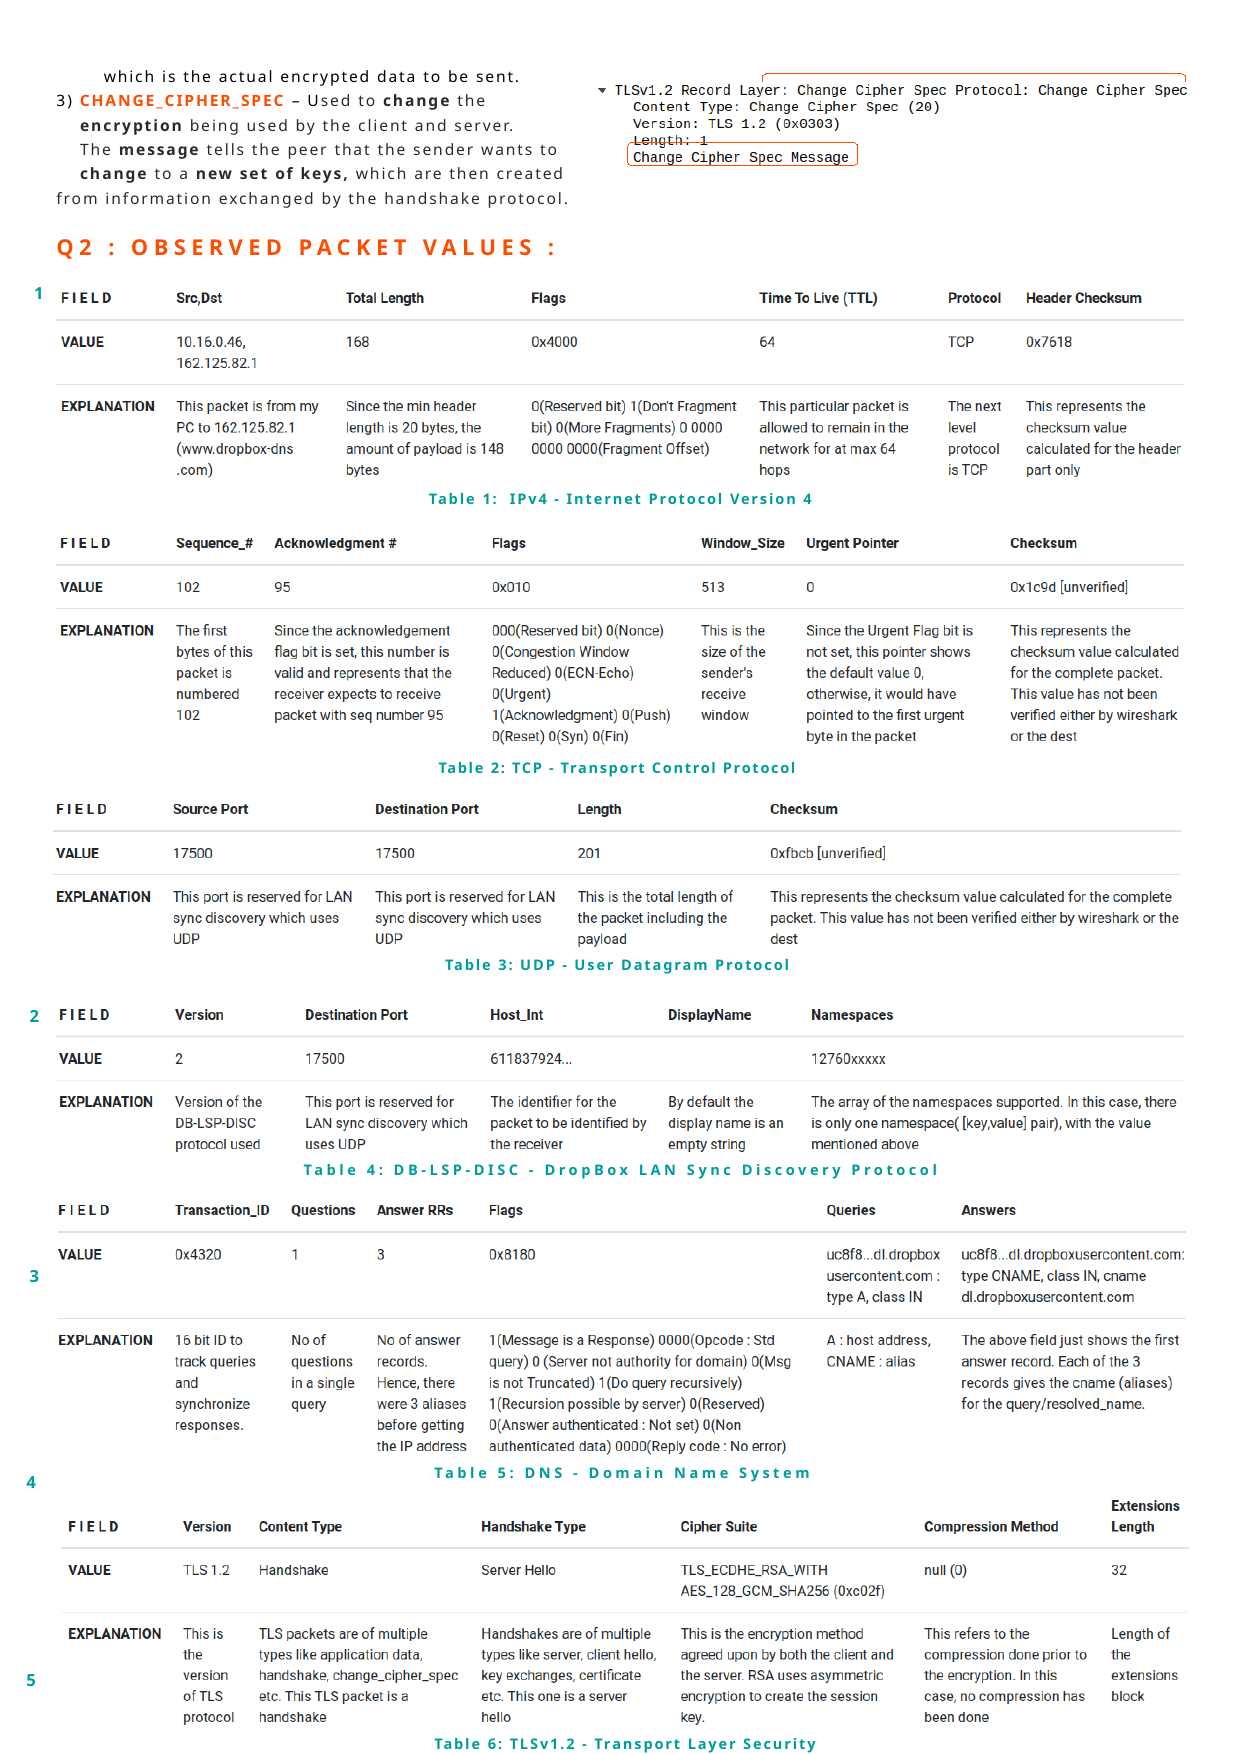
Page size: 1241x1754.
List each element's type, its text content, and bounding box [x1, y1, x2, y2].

text Q2 : OBSERVED PACKET VALUES : [56, 231, 1184, 261]
text Table 6: TLSv1.2 - Transport Layer Security [61, 1729, 1189, 1754]
text Table 5: DNS - Domain Name System [58, 1458, 1186, 1483]
text encryption being used by the client and server. [56, 114, 593, 136]
text Table 2: TCP - Transport Control Protocol [56, 748, 1184, 779]
picture [56, 285, 1185, 484]
text 3) CHANGE_CIPHER_SPEC – Used to change the [56, 90, 593, 111]
text which is the actual encrypted data to be sent. [56, 66, 1184, 87]
text Table 4: DB-LSP-DISC - DropBox LAN Sync Discovery Protocol [56, 1156, 1184, 1179]
text Table 3: UDP - User Datagram Protocol [53, 949, 1181, 974]
text Table 1: IPv4 - Internet Protocol Version 4 [56, 484, 1184, 509]
picture [61, 1498, 1189, 1729]
text change to a new set of keys, which are then created from information exchanged by the handshake protocol. [56, 163, 1184, 209]
picture [56, 998, 1185, 1156]
picture [56, 531, 1185, 748]
picture [57, 1198, 1186, 1458]
picture [52, 797, 1182, 949]
text The message tells the peer that the sender wants to [56, 139, 593, 160]
picture [593, 82, 1191, 166]
